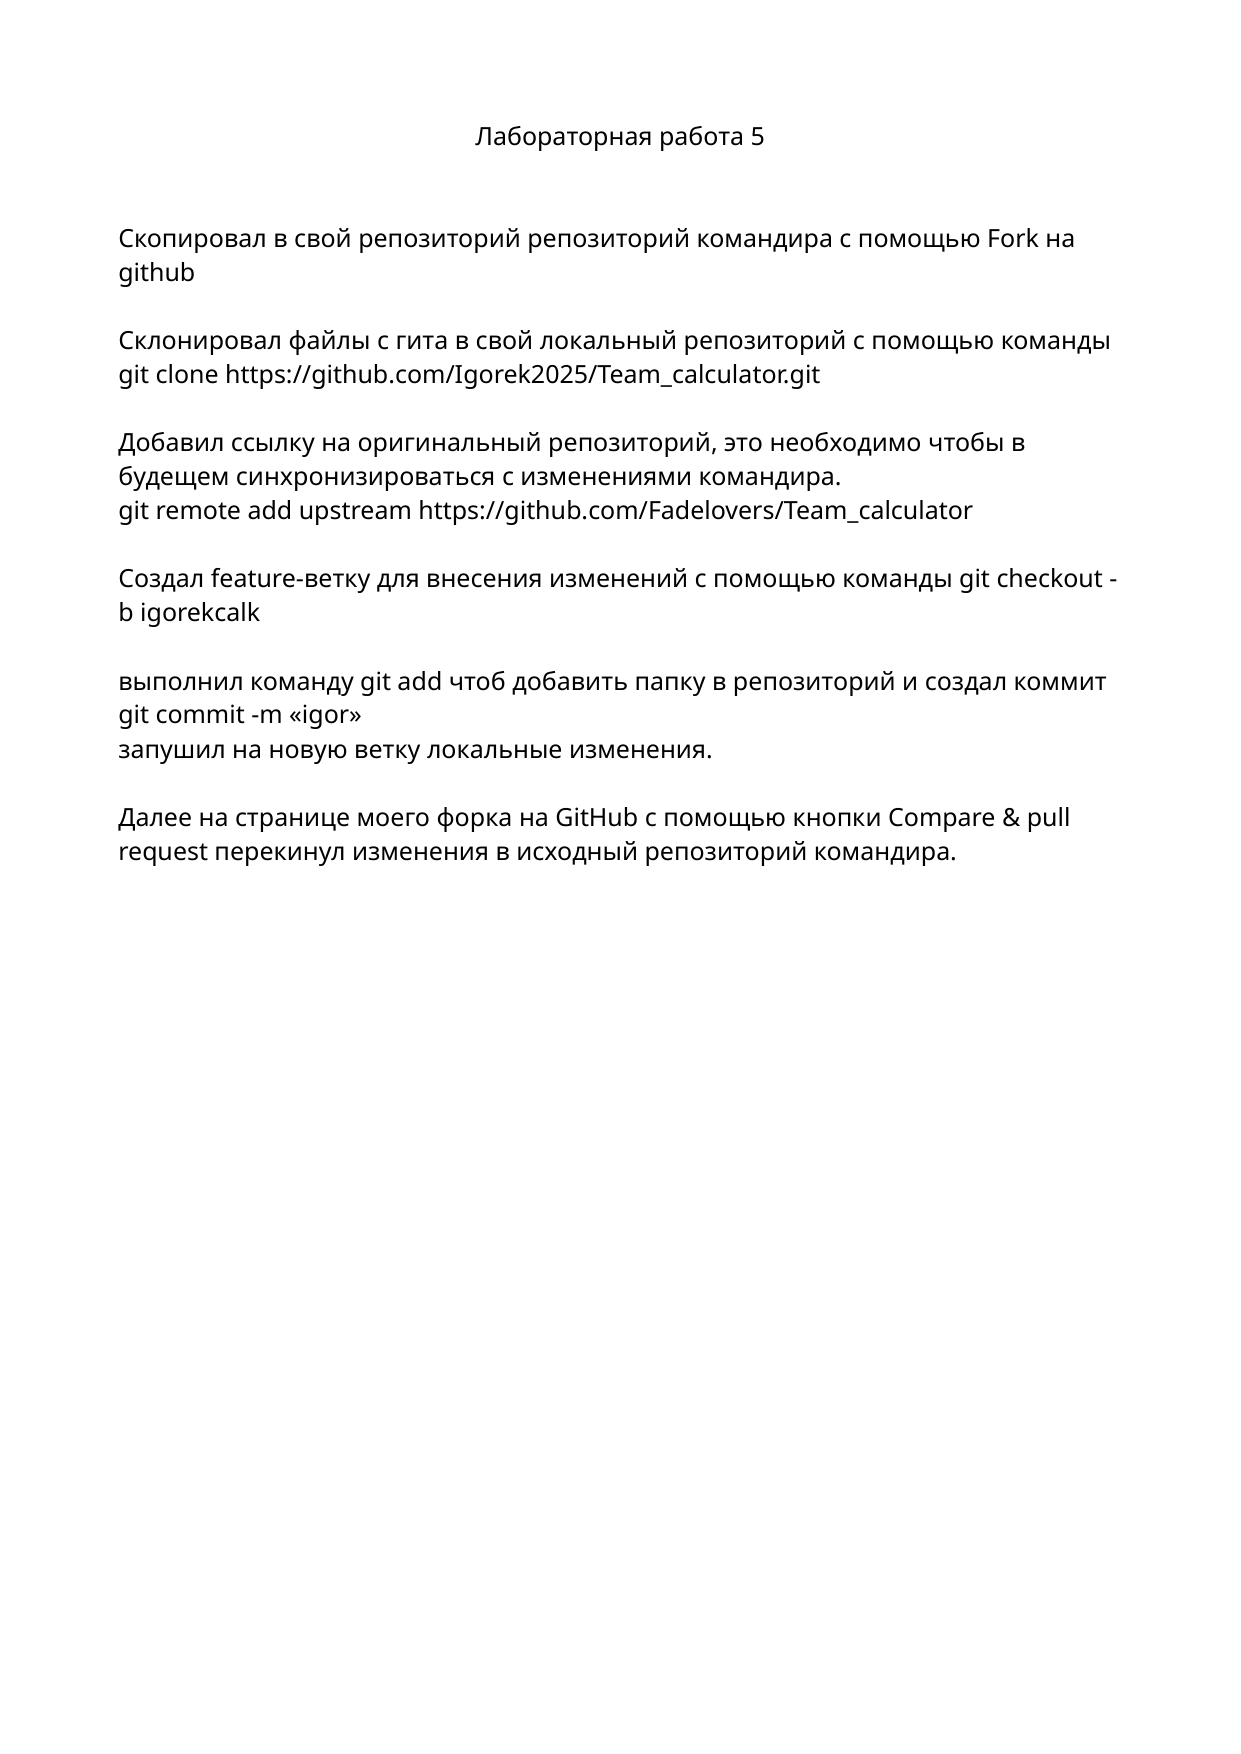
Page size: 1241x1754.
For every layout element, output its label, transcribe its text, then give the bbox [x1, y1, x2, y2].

text Лабораторная работа 5 [118, 118, 1122, 152]
text git remote add upstream https://github.com/Fadelovers/Team_calculator [118, 493, 1122, 527]
text Склонировал файлы с гита в свой локальный репозиторий с помощью команды git clone https://github.com/Igorek2025/Team_calculator.git [118, 322, 1122, 391]
text запушил на новую ветку локальные изменения. [118, 731, 1122, 765]
text Скопировал в свой репозиторий репозиторий командира с помощью Fork на github [118, 220, 1122, 288]
text выполнил команду git add чтоб добавить папку в репозиторий и создал коммит git commit -m «igor» [118, 663, 1122, 731]
text Далее на странице моего форка на GitHub с помощью кнопки Compare & pull request перекинул изменения в исходный репозиторий командира. [118, 799, 1122, 867]
text Добавил ссылку на оригинальный репозиторий, это необходимо чтобы в будещем синхронизироваться с изменениями командира. [118, 425, 1122, 493]
text Создал feature-ветку для внесения изменений с помощью команды git checkout -b igorekcalk [118, 561, 1122, 629]
